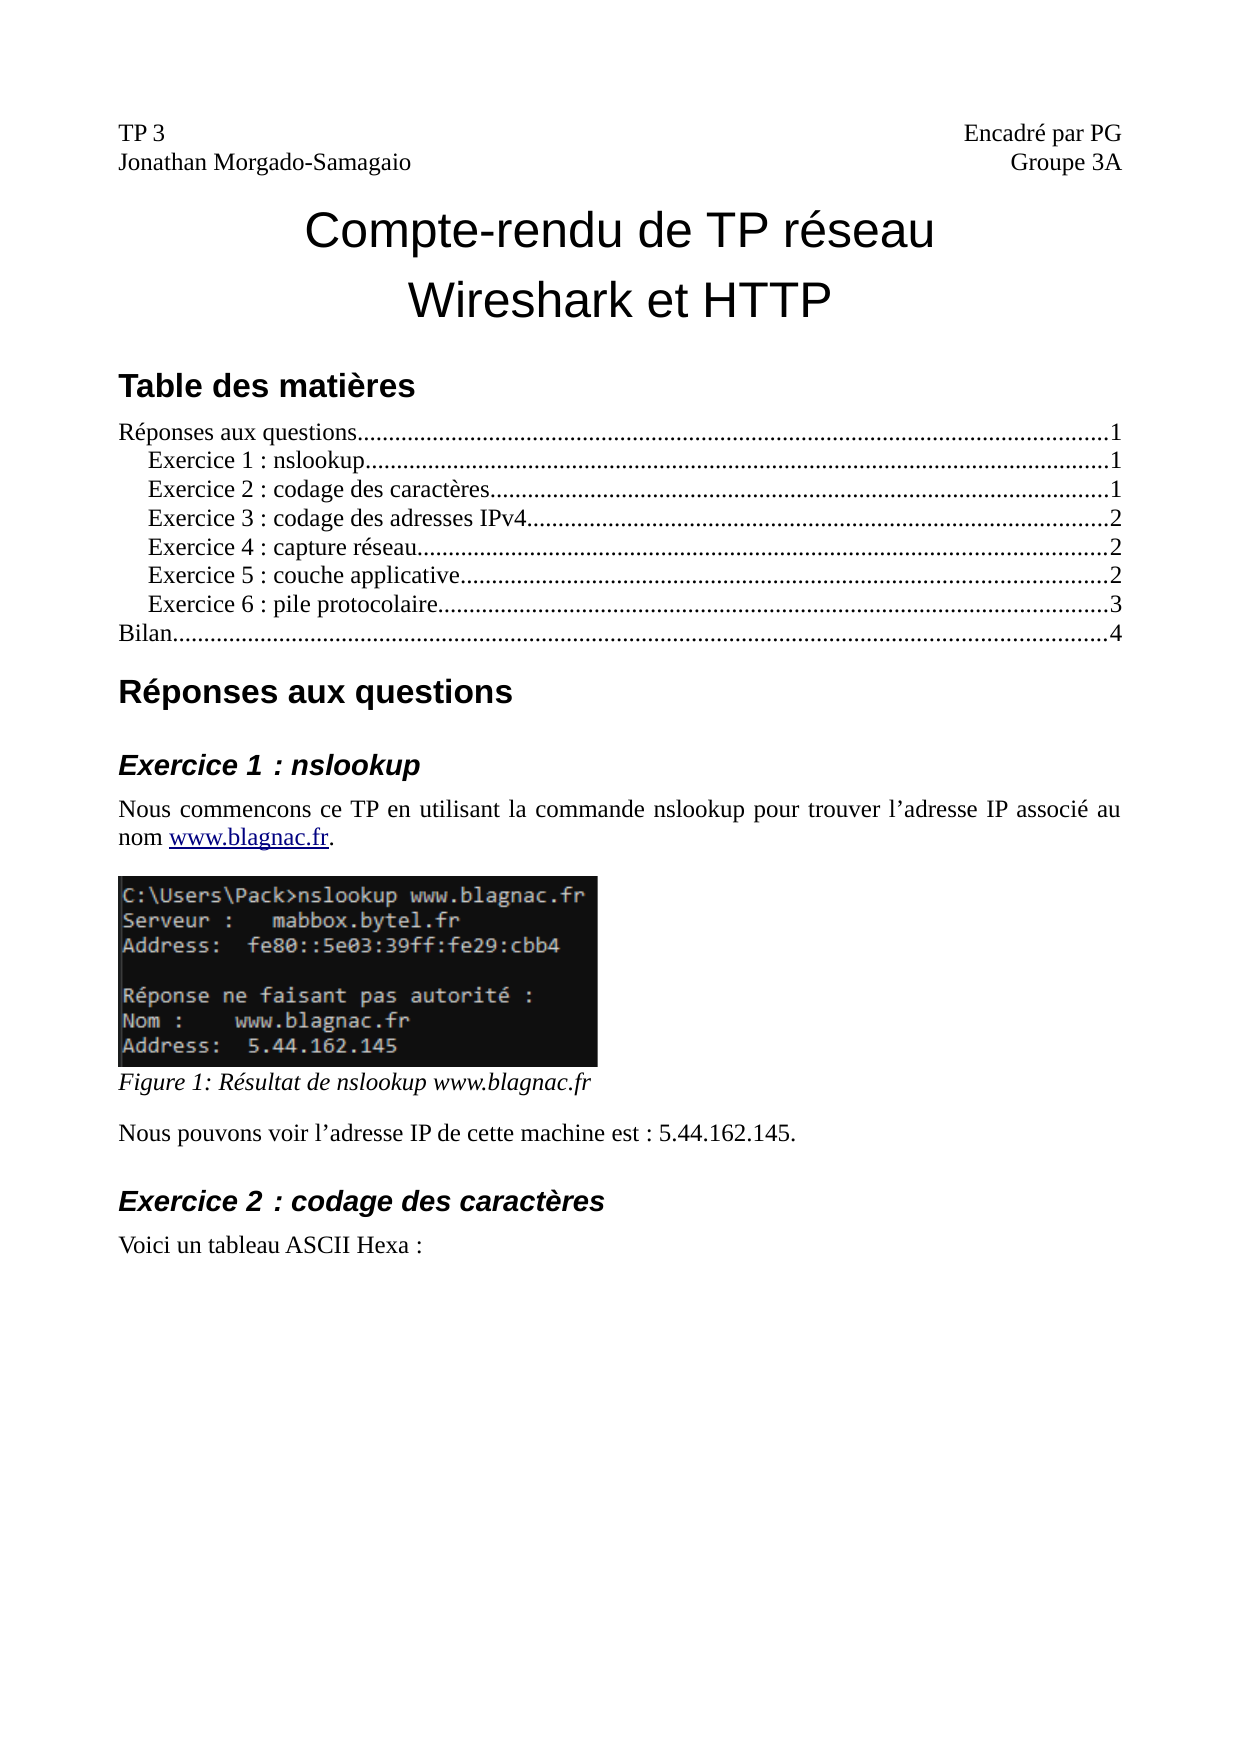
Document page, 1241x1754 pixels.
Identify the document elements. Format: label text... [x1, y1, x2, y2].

text Exercice 6 : pile protocolaire 3 [148, 589, 1122, 618]
text Figure 1: Résultat de nslookup www.blagnac.fr [118, 1067, 598, 1096]
text Exercice 3 : codage des adresses IPv4 2 [148, 503, 1122, 532]
text Nous commencons ce TP en utilisant la commande nslookup pour trouver l’adresse IP associé au nom www.blagnac.fr. [118, 794, 1122, 851]
subtitle Exercice 2 : codage des caractères [118, 1184, 1122, 1218]
text Bilan 4 [118, 618, 1122, 647]
subtitle Exercice 1 : nslookup [118, 748, 1122, 781]
text Exercice 1 : nslookup 1 [148, 445, 1122, 474]
text Exercice 4 : capture réseau 2 [148, 532, 1122, 560]
text Nous pouvons voir l’adresse IP de cette machine est : 5.44.162.145. [118, 1118, 1122, 1147]
text TP 3 Encadré par PG [118, 118, 1122, 147]
subtitle Compte-rendu de TP réseau [118, 201, 1122, 258]
text Wireshark et HTTP [118, 271, 1122, 328]
subtitle Table des matières [118, 366, 1122, 404]
subtitle Réponses aux questions [118, 672, 1122, 710]
text Réponses aux questions 1 [118, 417, 1122, 445]
text Exercice 5 : couche applicative 2 [148, 560, 1122, 589]
picture [118, 876, 598, 1067]
text Jonathan Morgado-Samagaio Groupe 3A [118, 147, 1122, 176]
text Exercice 2 : codage des caractères 1 [148, 474, 1122, 503]
text Voici un tableau ASCII Hexa : [118, 1230, 1122, 1259]
